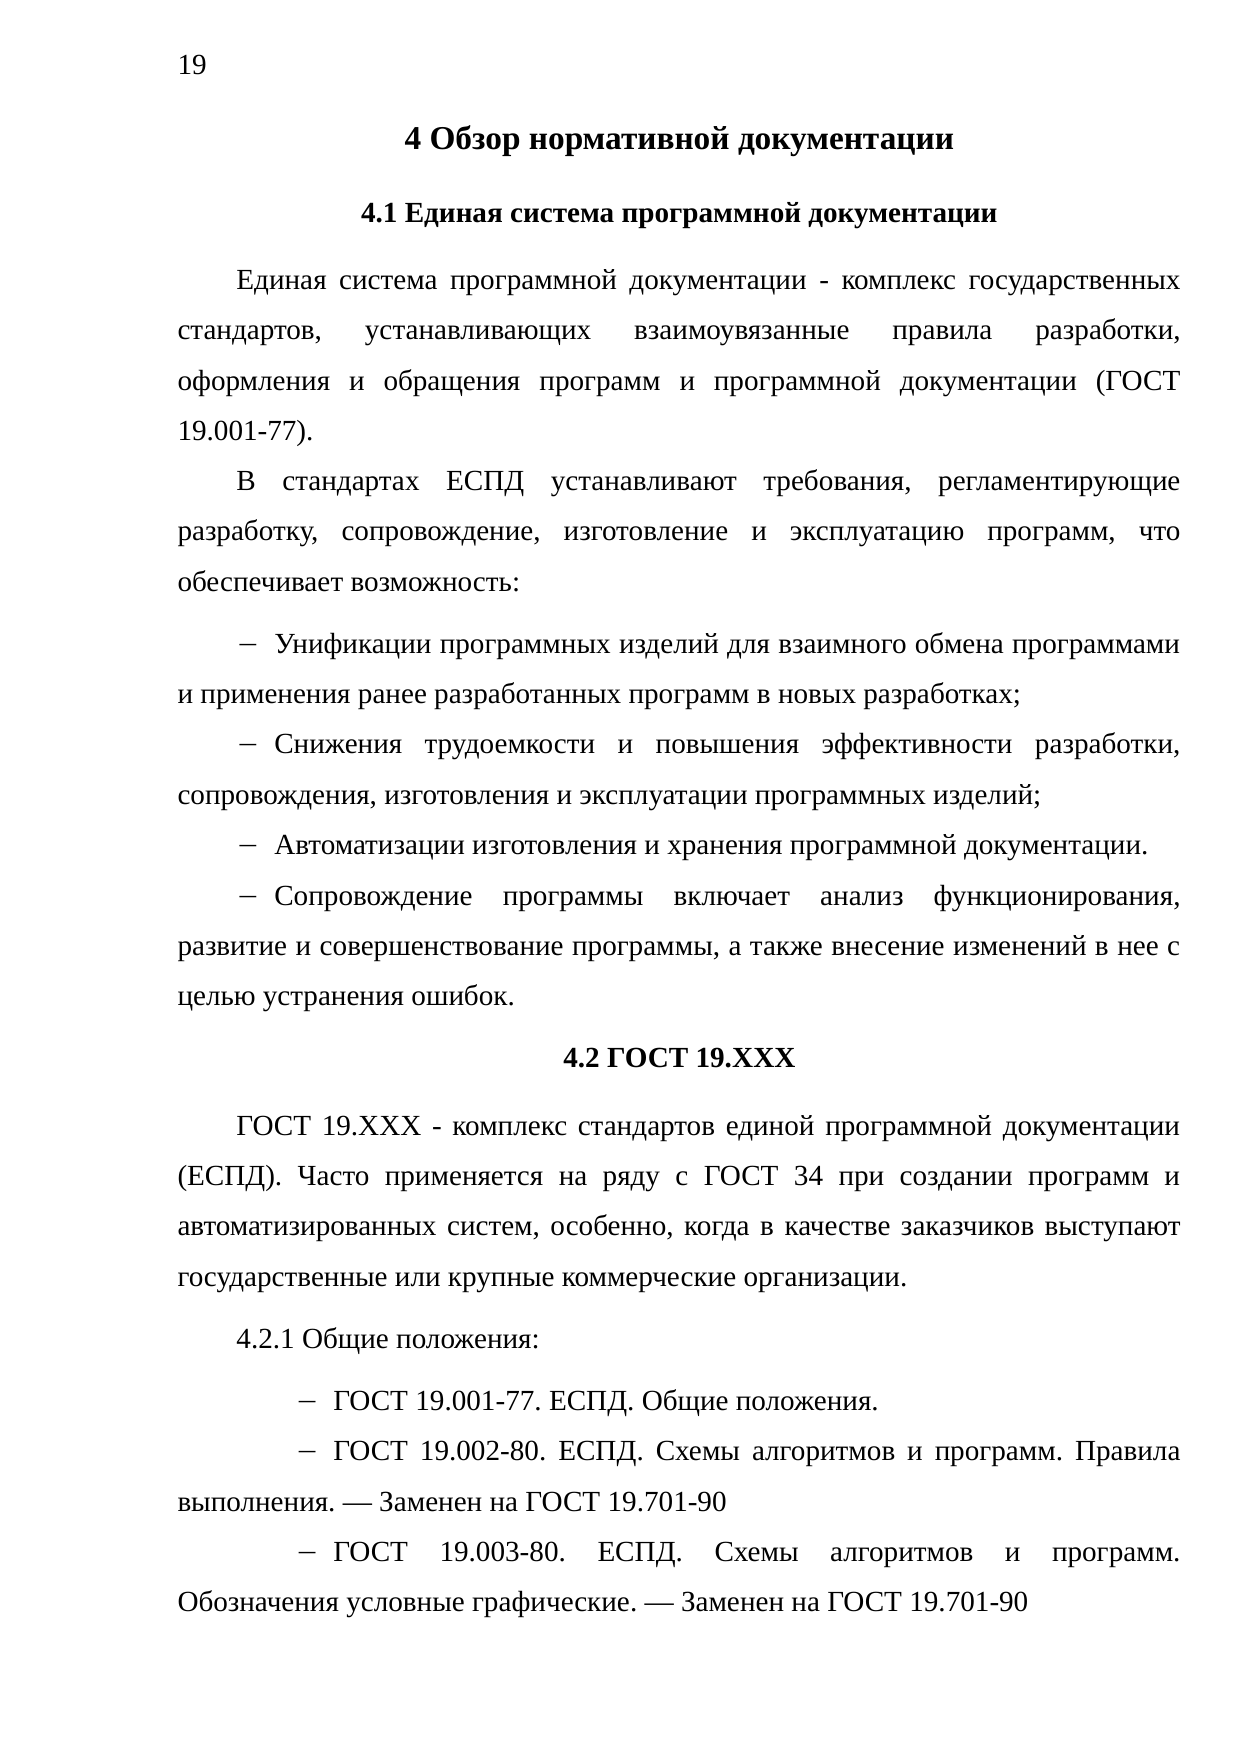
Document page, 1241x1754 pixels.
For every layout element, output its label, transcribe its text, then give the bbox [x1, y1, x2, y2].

list Унификации программных изделий для взаимного обмена программами и применения ранее разработанных программ в новых разработках; [177, 626, 1181, 710]
list Автоматизации изготовления и хранения программной документации. [177, 827, 1181, 861]
text В стандартах ЕСПД устанавливают требования, регламентирующие разработку, сопровождение, изготовление и эксплуатацию программ, что обеспечивает возможность: [177, 463, 1181, 597]
text Единая система программной документации - комплекс государственных стандартов, устанавливающих взаимоувязанные правила разработки, оформления и обращения программ и программной документации (ГОСТ 19.001-77). [177, 262, 1181, 446]
list Общие положения: [177, 1321, 1181, 1354]
list ГОСТ 19.002-80. ЕСПД. Схемы алгоритмов и программ. Правила выполнения. — Заменен на ГОСТ 19.701-90 [177, 1433, 1181, 1517]
subtitle ГОСТ 19.XXX [177, 1041, 1181, 1074]
subtitle Обзор нормативной документации [177, 118, 1181, 157]
text ГОСТ 19.XXX - комплекс стандартов единой программной документации (ЕСПД). Часто применяется на ряду с ГОСТ 34 при создании программ и автоматизированных систем, особенно, когда в качестве заказчиков выступают государственные или крупные коммерческие организации. [177, 1108, 1181, 1292]
list Снижения трудоемкости и повышения эффективности разработки, сопровождения, изготовления и эксплуатации программных изделий; [177, 727, 1181, 811]
list ГОСТ 19.001-77. ЕСПД. Общие положения. [177, 1383, 1181, 1416]
list Сопровождение программы включает анализ функционирования, развитие и совершенствование программы, а также внесение изменений в нее с целью устранения ошибок. [177, 878, 1181, 1012]
subtitle Единая система программной документации [177, 195, 1181, 228]
list ГОСТ 19.003-80. ЕСПД. Схемы алгоритмов и программ. Обозначения условные графические. — Заменен на ГОСТ 19.701-90 [177, 1534, 1181, 1618]
